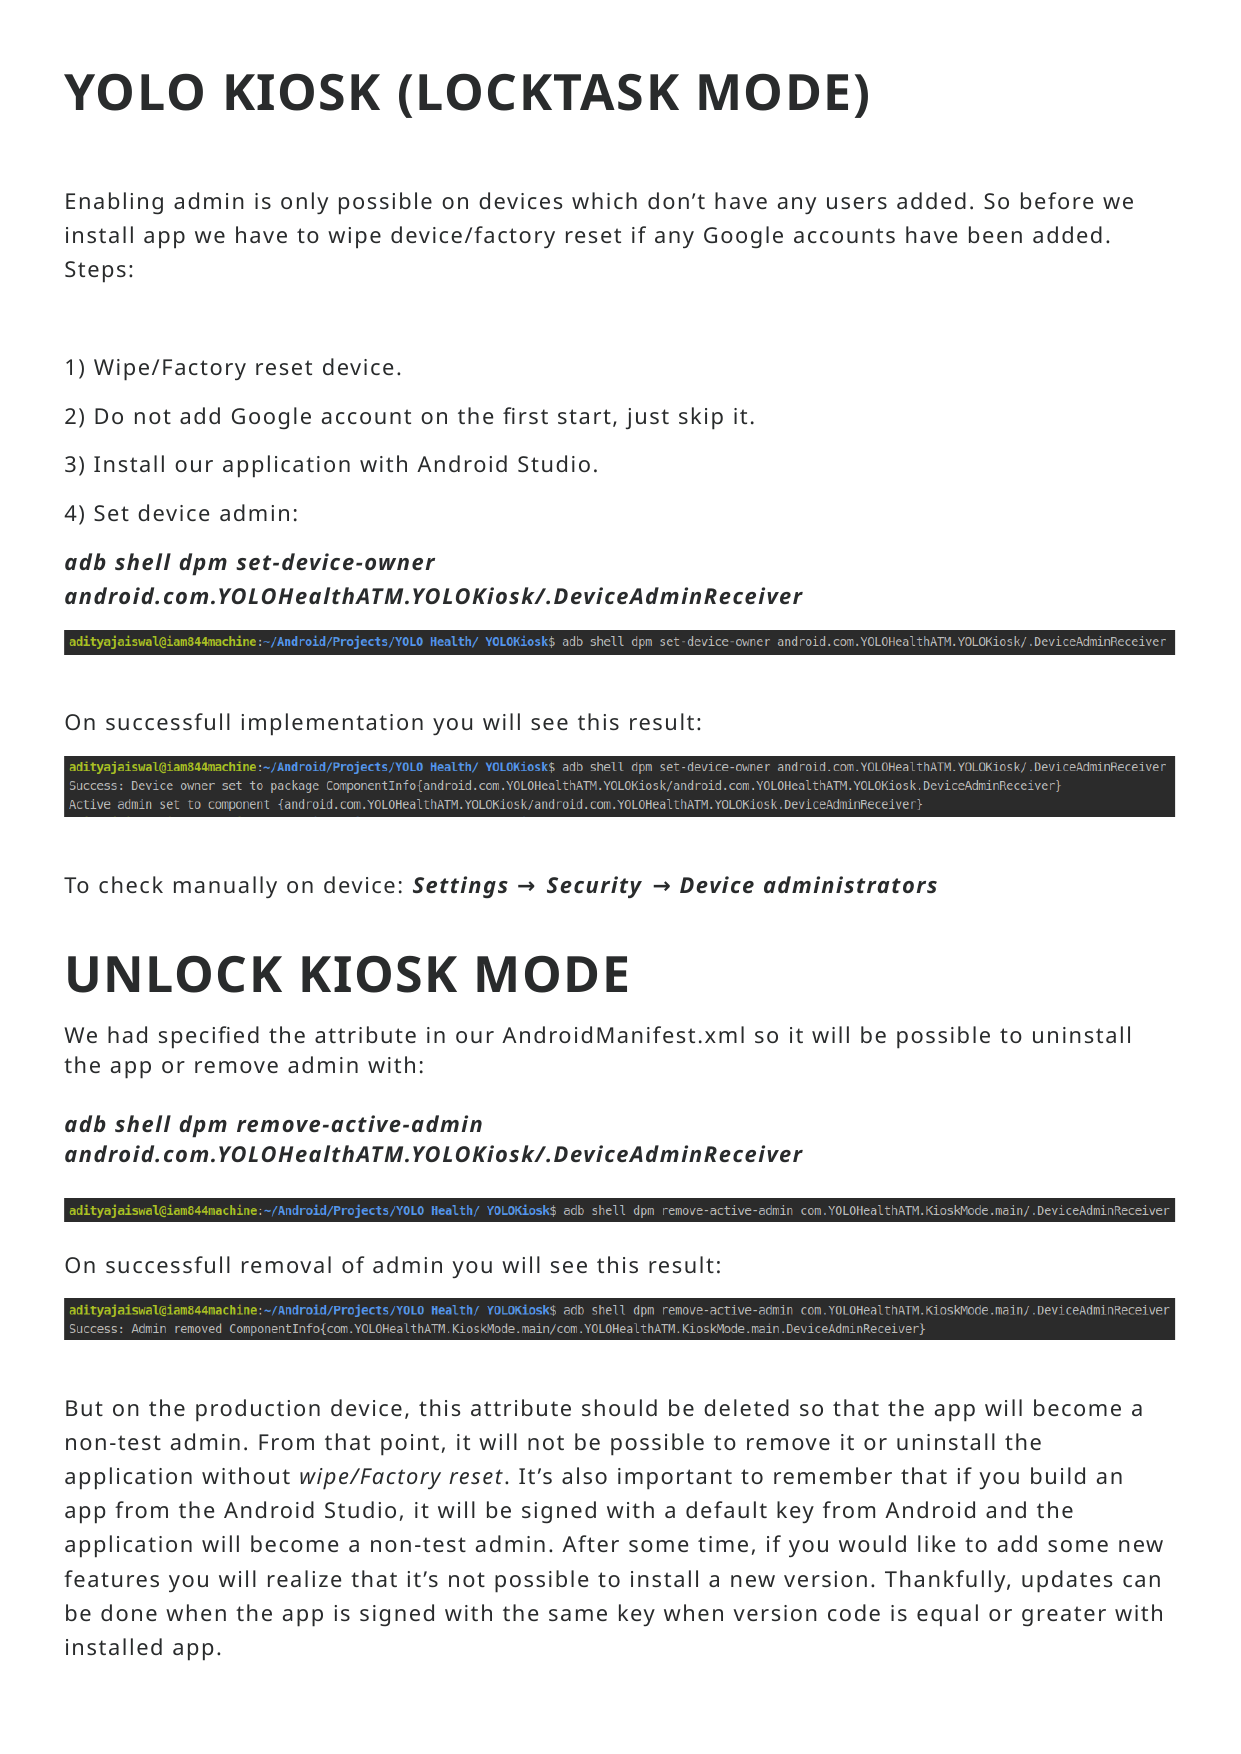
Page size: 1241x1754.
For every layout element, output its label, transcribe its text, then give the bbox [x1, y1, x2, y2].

text But on the production device, this attribute should be deleted so that the app will become a non-test admin. From that point, it will not be possible to remove it or uninstall the application without wipe/Factory reset. It’s also important to remember that if you build an app from the Android Studio, it will be signed with a default key from Android and the application will become a non-test admin. After some time, if you would like to add some new features you will realize that it’s not possible to install a new version. Thankfully, updates can be done when the app is signed with the same key when version code is equal or greater with installed app. [64, 1393, 1175, 1662]
text adb shell dpm set-device-owner android.com.YOLOHealthATM.YOLOKiosk/.DeviceAdminReceiver [64, 547, 1175, 611]
text We had specified the attribute in our AndroidManifest.xml so it will be possible to uninstall the app or remove admin with: [64, 1020, 1175, 1079]
text To check manually on device: Settings → Security → Device administrators [64, 870, 1175, 899]
text Enabling admin is only possible on devices which don’t have any users added. So before we install app we have to wipe device/factory reset if any Google accounts have been added. Steps: [64, 186, 1175, 284]
picture [64, 1198, 1175, 1222]
picture [64, 756, 1175, 817]
text 2) Do not add Google account on the first start, just skip it. [64, 401, 1175, 431]
text On successfull removal of admin you will see this result: [64, 1250, 1175, 1280]
subtitle YOLO KIOSK (LOCKTASK MODE) [64, 57, 1175, 125]
picture [64, 1298, 1175, 1340]
text adb shell dpm remove-active-admin android.com.YOLOHealthATM.YOLOKiosk/.DeviceAdminReceiver [64, 1109, 1175, 1169]
text 4) Set device admin: [64, 498, 1175, 528]
subtitle UNLOCK KIOSK MODE [64, 939, 1175, 1007]
picture [64, 630, 1175, 655]
text 1) Wipe/Factory reset device. [64, 352, 1175, 382]
text On successfull implementation you will see this result: [64, 707, 1175, 737]
text 3) Install our application with Android Studio. [64, 449, 1175, 479]
